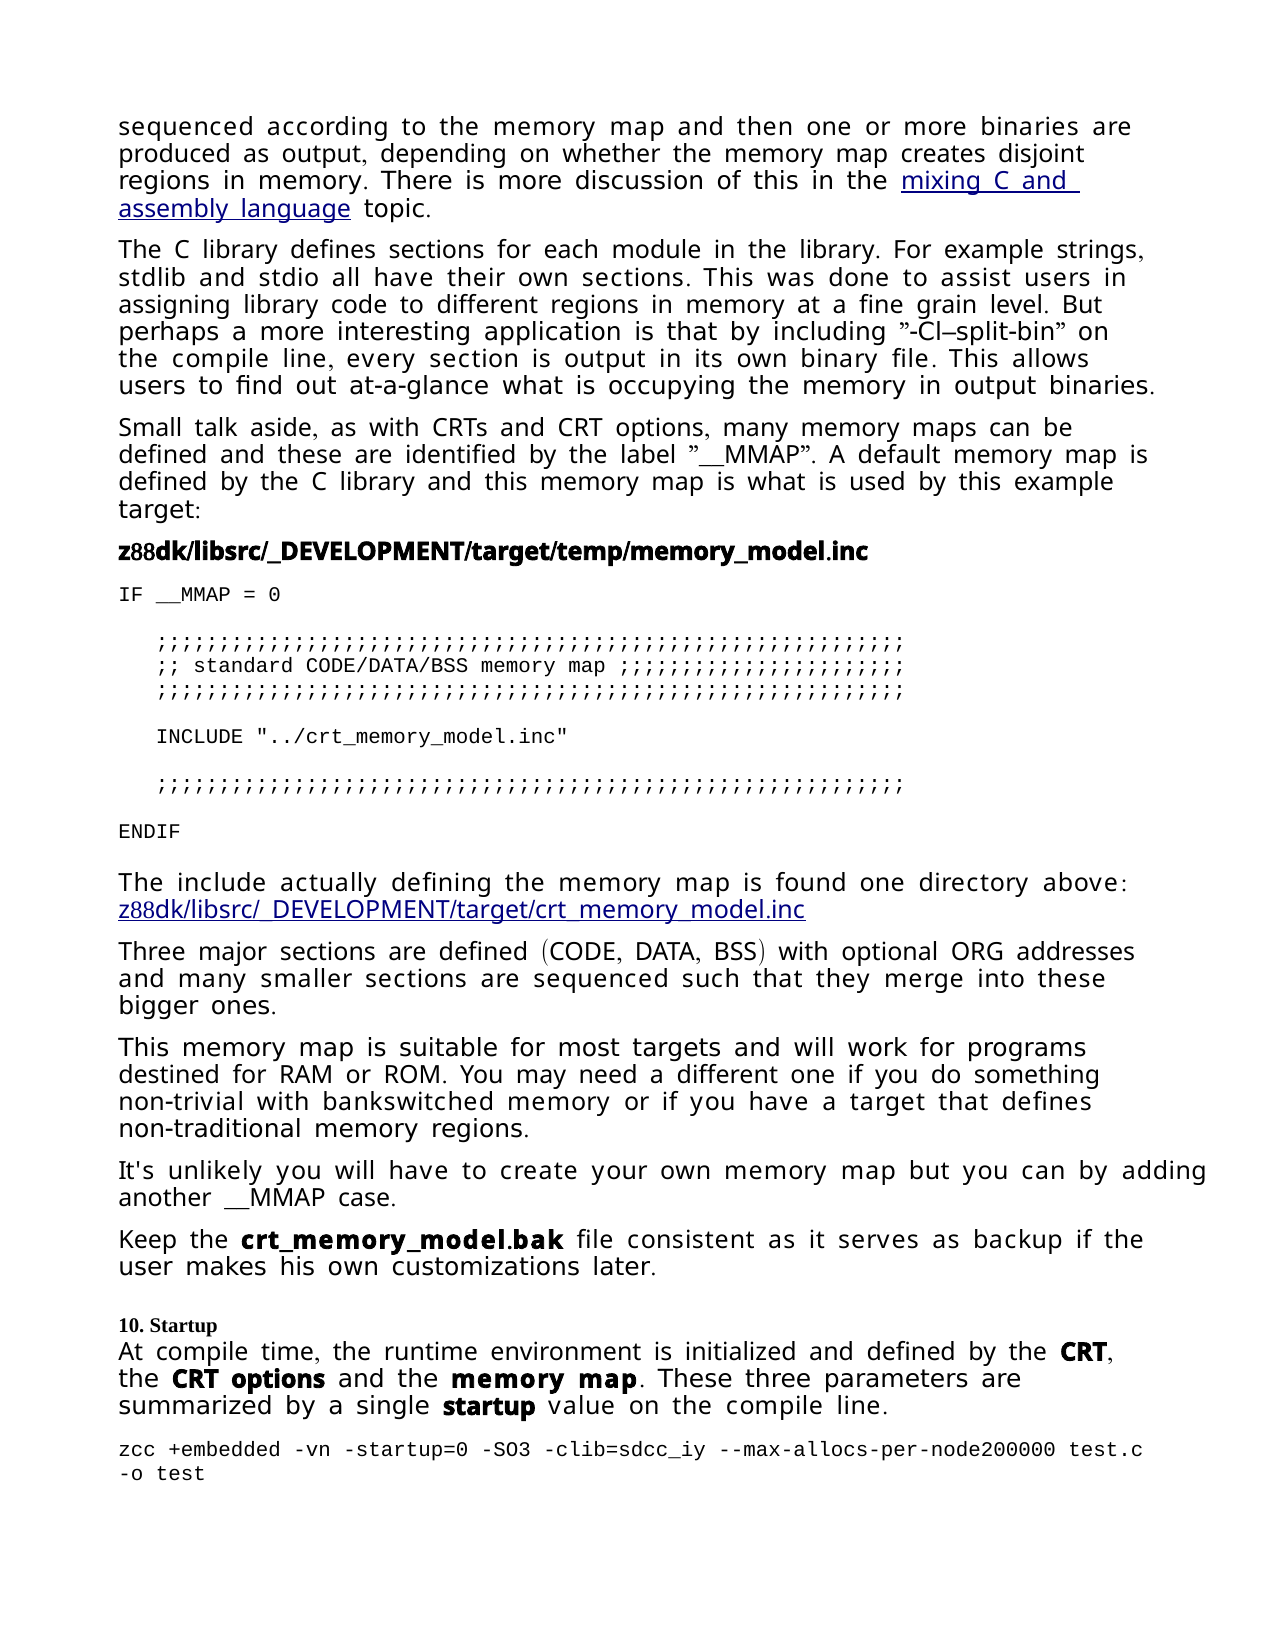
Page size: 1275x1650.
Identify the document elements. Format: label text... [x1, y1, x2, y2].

text z88dk/libsrc/_DEVELOPMENT/target/temp/memory_model.inc [118, 542, 1157, 565]
text The memory map instructs the linker where to place code and data in memory. z80asm defines containers called “sections” to which code and data can be added from any source file in the project. In the linking stage these sections are sequenced according to the memory map and then one or more binaries are produced as output, depending on whether the memory map creates disjoint regions in memory. There is more discussion of this in the mixing C and assembly language topic. [118, 118, 1157, 222]
text Keep the crt_memory_model.bak file consistent as it serves as backup if the user makes his own customizations later. [118, 1231, 1157, 1281]
text ;; standard CODE/DATA/BSS memory map ;;;;;;;;;;;;;;;;;;;;;;; [118, 655, 1157, 679]
text Small talk aside, as with CRTs and CRT options, many memory maps can be defined and these are identified by the label ”__MMAP”. A default memory map is defined by the C library and this memory map is what is used by this example target: [118, 419, 1157, 523]
subtitle 10. Startup [118, 1313, 1157, 1337]
text ;;;;;;;;;;;;;;;;;;;;;;;;;;;;;;;;;;;;;;;;;;;;;;;;;;;;;;;;;;;; [118, 773, 1157, 797]
text Three major sections are defined (CODE, DATA, BSS) with optional ORG addresses and many smaller sections are sequenced such that they merge into these bigger ones. [118, 943, 1157, 1020]
text ;;;;;;;;;;;;;;;;;;;;;;;;;;;;;;;;;;;;;;;;;;;;;;;;;;;;;;;;;;;; [118, 632, 1157, 655]
text The include actually defining the memory map is found one directory above: z88dk/libsrc/_DEVELOPMENT/target/crt_memory_model.inc [118, 874, 1157, 924]
text The C library defines sections for each module in the library. For example strings, stdlib and stdio all have their own sections. This was done to assist users in assigning library code to different regions in memory at a fine grain level. But perhaps a more interesting application is that by including ”-Cl–split-bin” on the compile line, every section is output in its own binary file. This allows users to find out at-a-glance what is occupying the memory in output binaries. [118, 241, 1157, 400]
text It's unlikely you will have to create your own memory map but you can by adding another __MMAP case. [118, 1162, 1157, 1212]
text ENDIF [118, 821, 1157, 844]
text At compile time, the runtime environment is initialized and defined by the CRT, the CRT options and the memory map. These three parameters are summarized by a single startup value on the compile line. [118, 1343, 1157, 1420]
text IF __MMAP = 0 [118, 584, 1157, 608]
text ;;;;;;;;;;;;;;;;;;;;;;;;;;;;;;;;;;;;;;;;;;;;;;;;;;;;;;;;;;;; [118, 679, 1157, 702]
text zcc +embedded -vn -startup=0 -SO3 -clib=sdcc_iy --max-allocs-per-node200000 test.c -o test [118, 1439, 1157, 1486]
text This memory map is suitable for most targets and will work for programs destined for RAM or ROM. You may need a different one if you do something non-trivial with bankswitched memory or if you have a target that defines non-traditional memory regions. [118, 1039, 1157, 1143]
text INCLUDE "../crt_memory_model.inc" [118, 726, 1157, 750]
